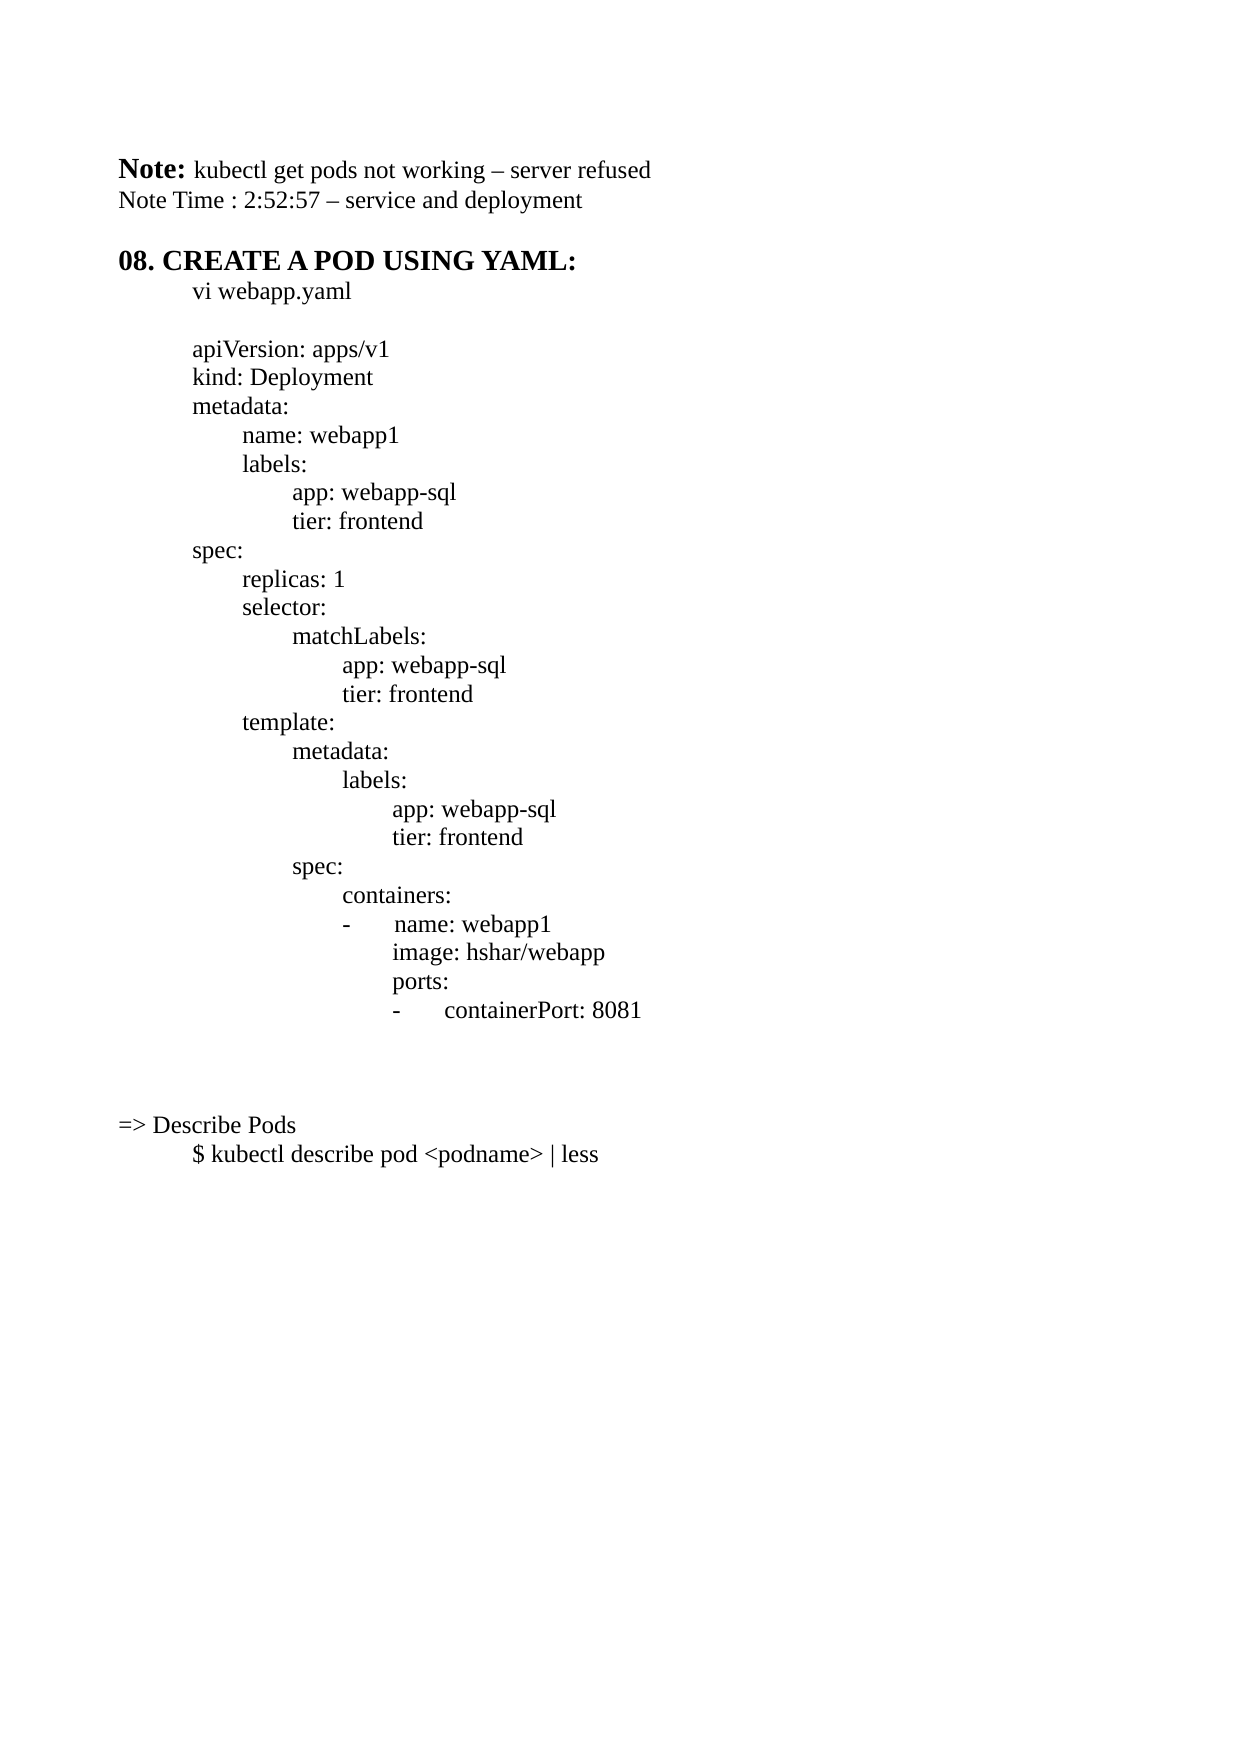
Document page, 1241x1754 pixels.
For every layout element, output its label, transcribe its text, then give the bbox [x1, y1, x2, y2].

text kind: Deployment [118, 362, 1122, 391]
text tier: frontend [118, 506, 1122, 535]
text app: webapp-sql [118, 477, 1122, 506]
text vi webapp.yaml [118, 276, 1122, 305]
text template: [118, 707, 1122, 736]
text labels: [118, 449, 1122, 477]
text 08. CREATE A POD USING YAML: [118, 243, 1122, 276]
text labels: [118, 765, 1122, 794]
text ports: [118, 966, 1122, 995]
text tier: frontend [118, 822, 1122, 851]
text spec: [118, 535, 1122, 564]
text image: hshar/webapp [118, 937, 1122, 966]
text - containerPort: 8081 [118, 995, 1122, 1024]
text - name: webapp1 [118, 909, 1122, 937]
text spec: [118, 851, 1122, 880]
text apiVersion: apps/v1 [118, 334, 1122, 362]
text metadata: [118, 736, 1122, 765]
text app: webapp-sql [118, 650, 1122, 679]
text containers: [118, 880, 1122, 909]
text matchLabels: [118, 621, 1122, 650]
text app: webapp-sql [118, 794, 1122, 822]
text selector: [118, 592, 1122, 621]
text Note Time : 2:52:57 – service and deployment [118, 185, 1122, 214]
text metadata: [118, 391, 1122, 420]
text Note: kubectl get pods not working – server refused [118, 152, 1122, 185]
text tier: frontend [118, 679, 1122, 707]
text $ kubectl describe pod <podname> | less [118, 1139, 1122, 1167]
text name: webapp1 [118, 420, 1122, 449]
text => Describe Pods [118, 1110, 1122, 1139]
text replicas: 1 [118, 564, 1122, 592]
